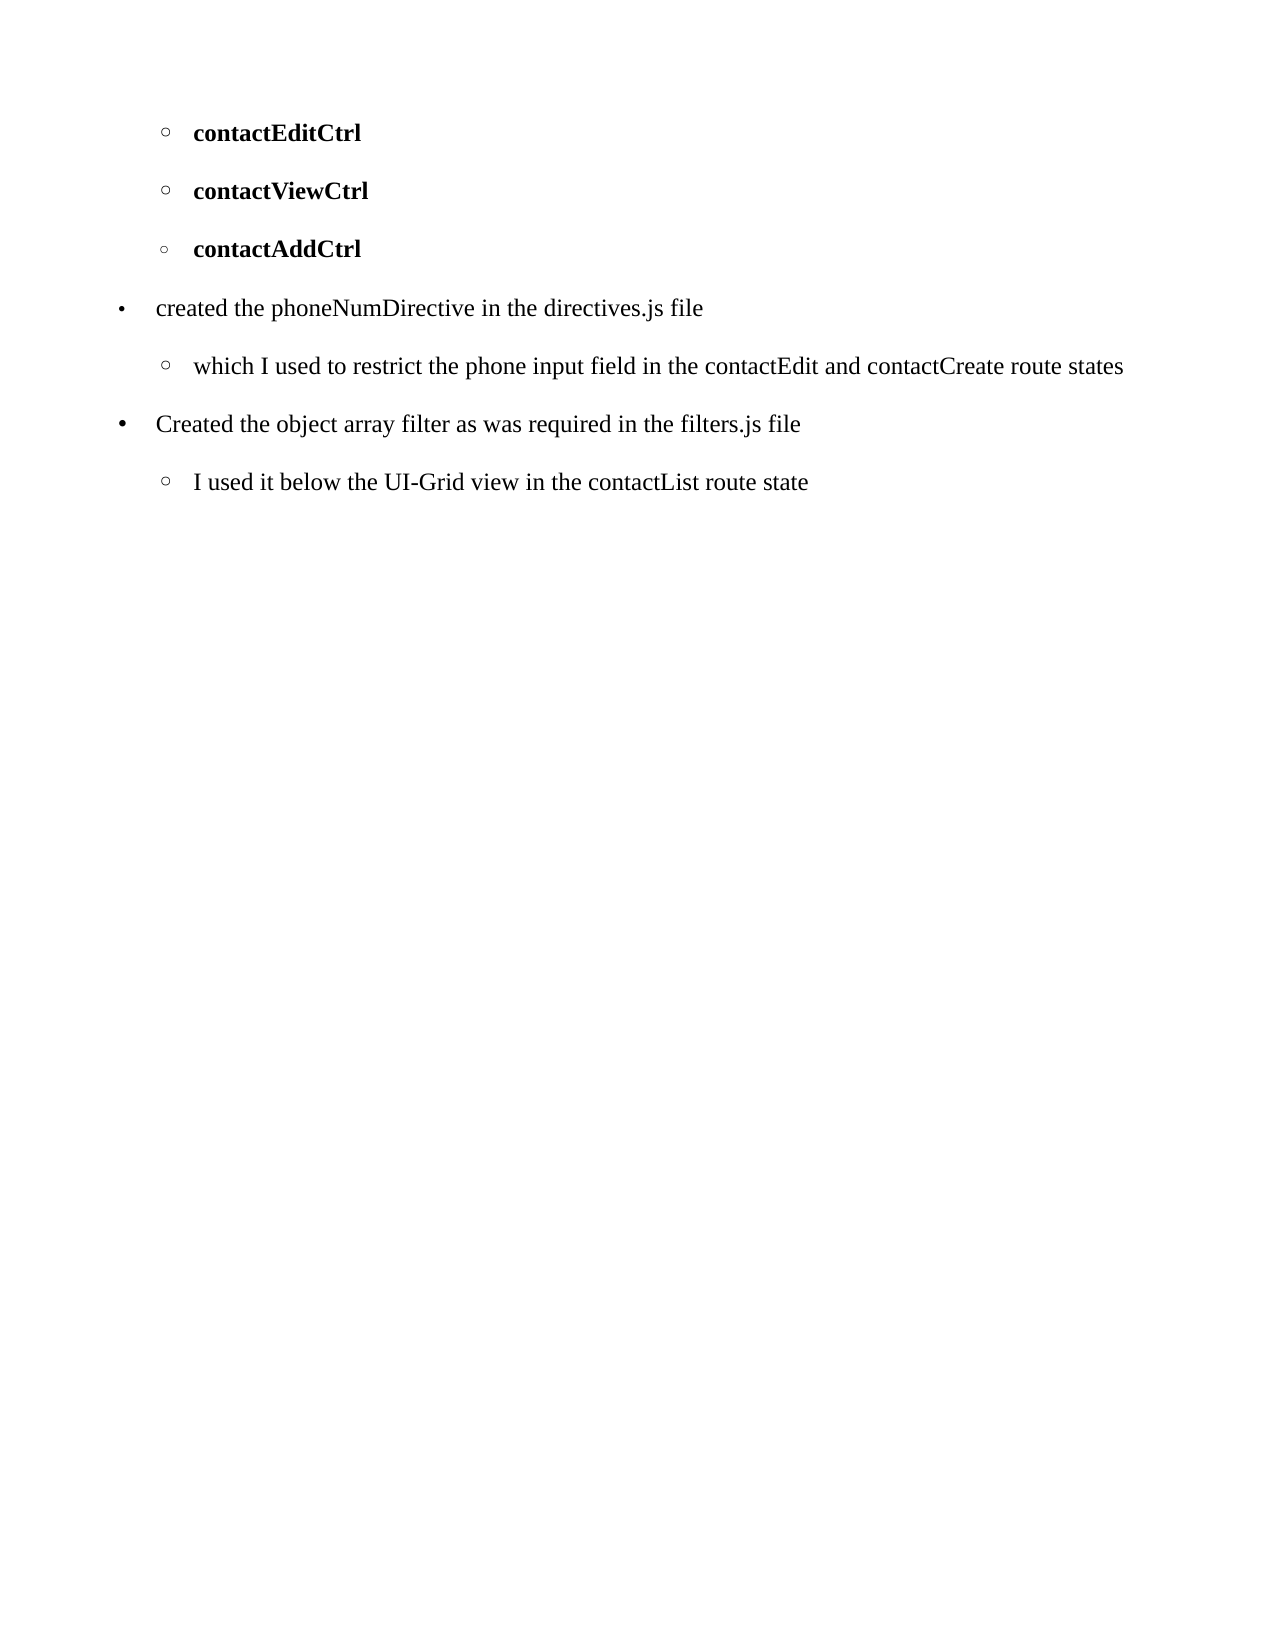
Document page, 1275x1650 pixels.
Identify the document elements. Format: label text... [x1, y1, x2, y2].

list Created the object array filter as was required in the filters.js file [118, 409, 1157, 438]
list contactEditCtrl [156, 118, 1157, 147]
list I used it below the UI-Grid view in the contactList route state [156, 467, 1157, 496]
list contactAddCtrl [156, 234, 1157, 263]
list which I used to restrict the phone input field in the contactEdit and contactCreate route states [156, 351, 1157, 380]
list contactViewCtrl [156, 176, 1157, 205]
list created the phoneNumDirective in the directives.js file [118, 293, 1157, 322]
